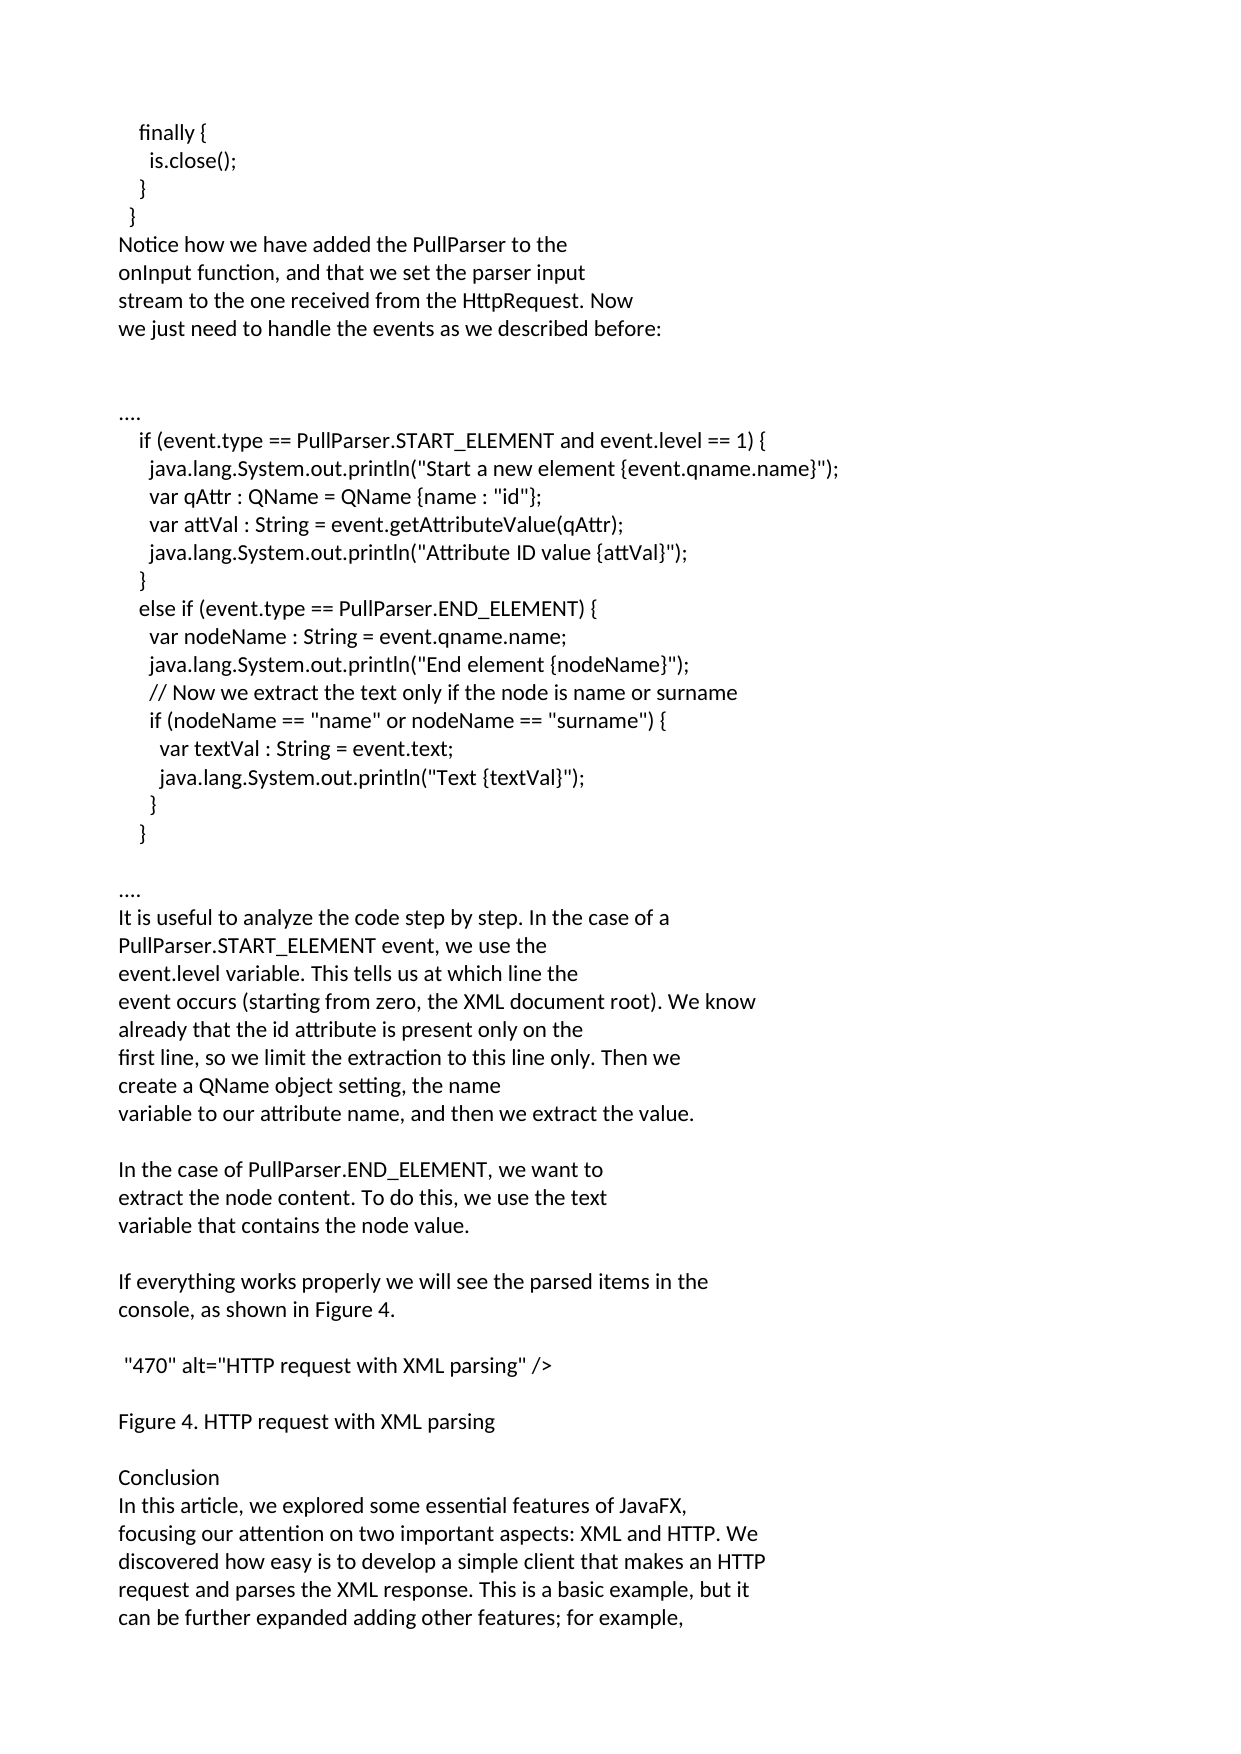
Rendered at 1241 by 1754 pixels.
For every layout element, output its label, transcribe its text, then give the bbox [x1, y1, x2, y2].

text event.level variable. This tells us at which line the [118, 959, 1122, 987]
text extract the node content. To do this, we use the text [118, 1183, 1122, 1211]
text Notice how we have added the PullParser to the [118, 230, 1122, 258]
text is.close(); [118, 146, 1122, 174]
text It is useful to analyze the code step by step. In the case of a [118, 903, 1122, 931]
text onInput function, and that we set the parser input [118, 258, 1122, 286]
text variable to our attribute name, and then we extract the value. [118, 1099, 1122, 1127]
text } [118, 566, 1122, 594]
text var textVal : String = event.text; [118, 734, 1122, 763]
text } [118, 202, 1122, 230]
text else if (event.type == PullParser.END_ELEMENT) { [118, 594, 1122, 622]
text request and parses the XML response. This is a basic example, but it [118, 1575, 1122, 1603]
text .... [118, 398, 1122, 426]
text Figure 4. HTTP request with XML parsing [118, 1407, 1122, 1435]
text In this article, we explored some essential features of JavaFX, [118, 1491, 1122, 1519]
text if (event.type == PullParser.START_ELEMENT and event.level == 1) { [118, 426, 1122, 454]
text If everything works properly we will see the parsed items in the [118, 1267, 1122, 1295]
text .... [118, 875, 1122, 903]
text java.lang.System.out.println("Attribute ID value {attVal}"); [118, 538, 1122, 566]
text already that the id attribute is present only on the [118, 1015, 1122, 1043]
text var nodeName : String = event.qname.name; [118, 622, 1122, 651]
text PullParser.START_ELEMENT event, we use the [118, 931, 1122, 959]
text } [118, 791, 1122, 819]
text finally { [118, 118, 1122, 146]
text Conclusion [118, 1463, 1122, 1491]
text discovered how easy is to develop a simple client that makes an HTTP [118, 1547, 1122, 1575]
text java.lang.System.out.println("Start a new element {event.qname.name}"); [118, 454, 1122, 482]
text can be further expanded adding other features; for example, [118, 1603, 1122, 1631]
text event occurs (starting from zero, the XML document root). We know [118, 987, 1122, 1015]
text } [118, 819, 1122, 847]
text stream to the one received from the HttpRequest. Now [118, 286, 1122, 314]
text create a QName object setting, the name [118, 1071, 1122, 1099]
text focusing our attention on two important aspects: XML and HTTP. We [118, 1519, 1122, 1547]
text java.lang.System.out.println("End element {nodeName}"); [118, 651, 1122, 678]
text var qAttr : QName = QName {name : "id"}; [118, 482, 1122, 510]
text we just need to handle the events as we described before: [118, 314, 1122, 342]
text "470" alt="HTTP request with XML parsing" /> [118, 1351, 1122, 1379]
text In the case of PullParser.END_ELEMENT, we want to [118, 1155, 1122, 1183]
text } [118, 174, 1122, 202]
text var attVal : String = event.getAttributeValue(qAttr); [118, 510, 1122, 538]
text if (nodeName == "name" or nodeName == "surname") { [118, 707, 1122, 734]
text // Now we extract the text only if the node is name or surname [118, 678, 1122, 707]
text first line, so we limit the extraction to this line only. Then we [118, 1043, 1122, 1071]
text variable that contains the node value. [118, 1211, 1122, 1239]
text java.lang.System.out.println("Text {textVal}"); [118, 763, 1122, 791]
text console, as shown in Figure 4. [118, 1295, 1122, 1323]
